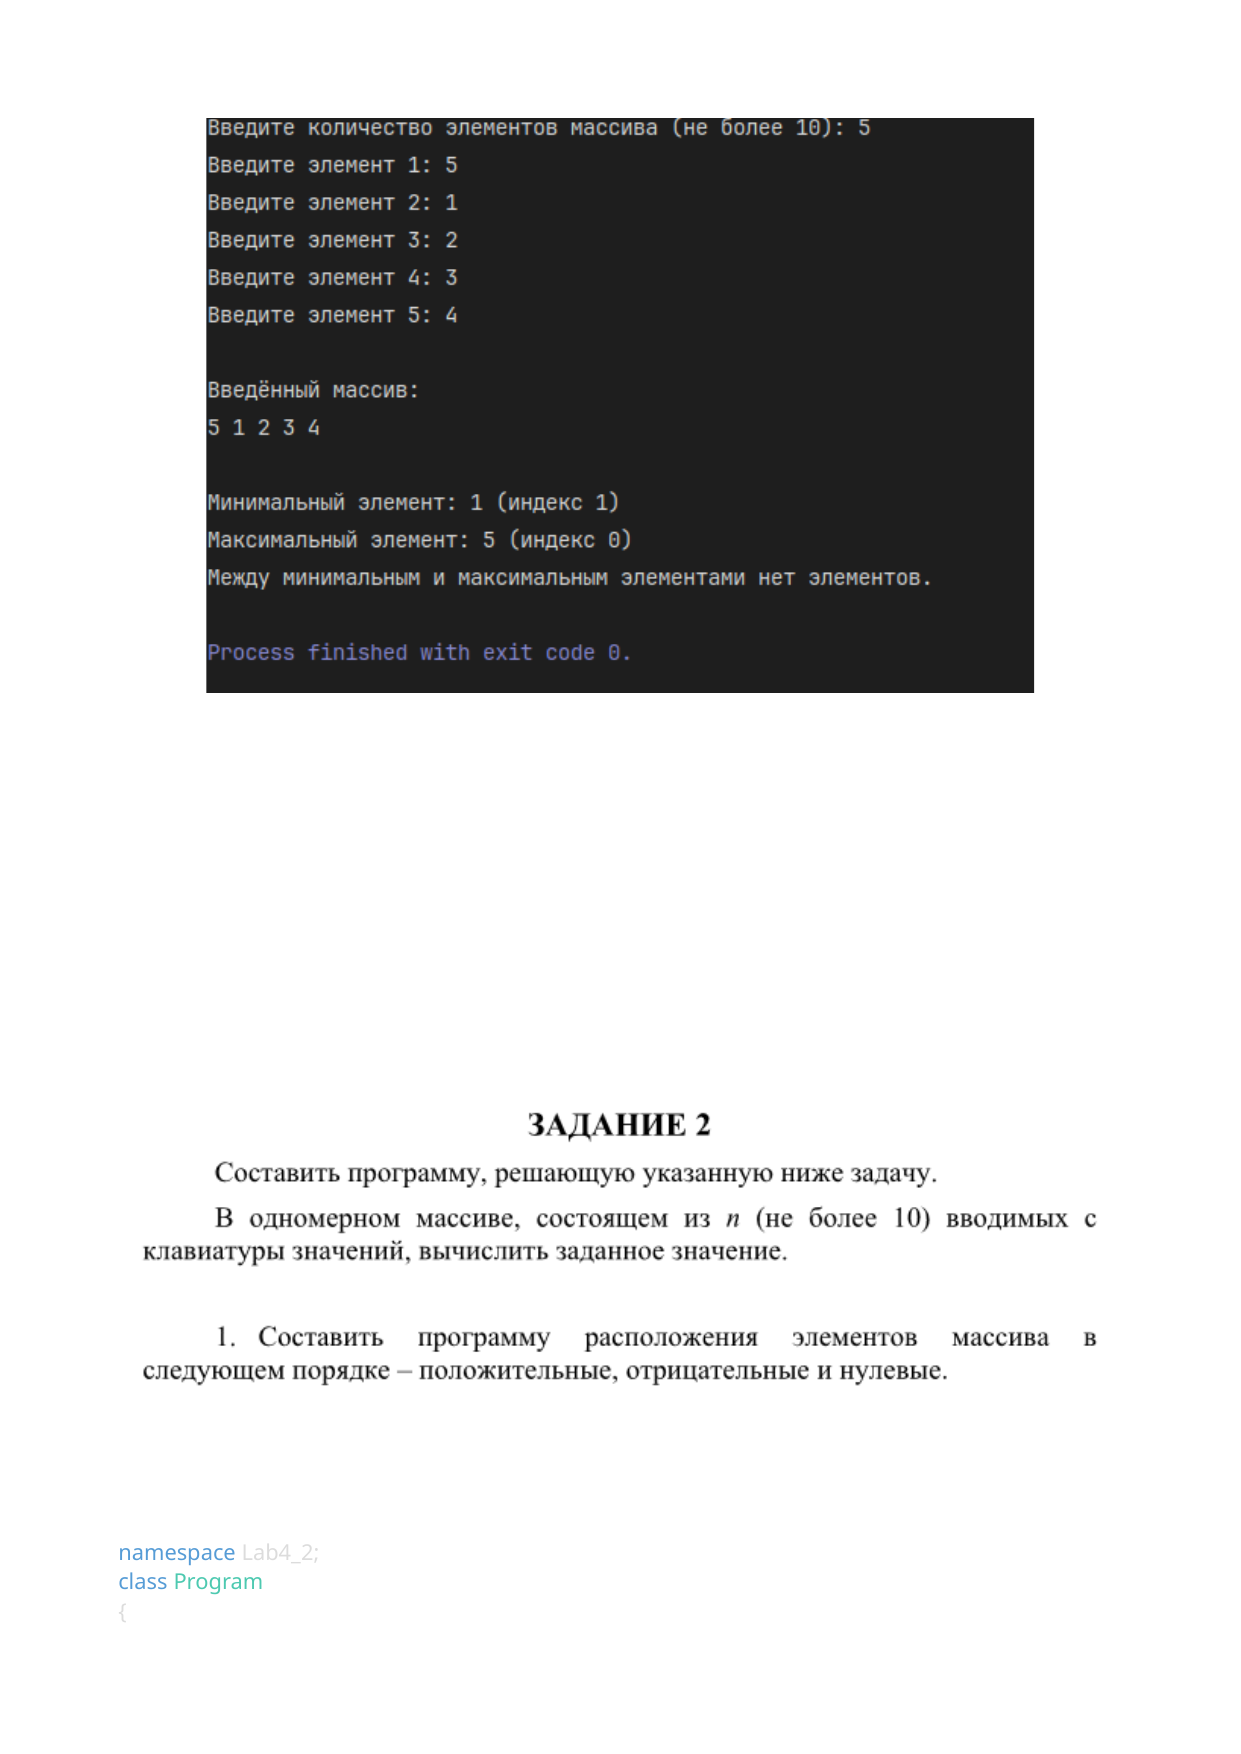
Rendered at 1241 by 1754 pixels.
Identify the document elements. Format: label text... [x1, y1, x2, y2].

picture [206, 118, 1035, 693]
picture [118, 1095, 1123, 1422]
text namespace Lab4_2; class Program { [118, 1422, 1122, 1626]
